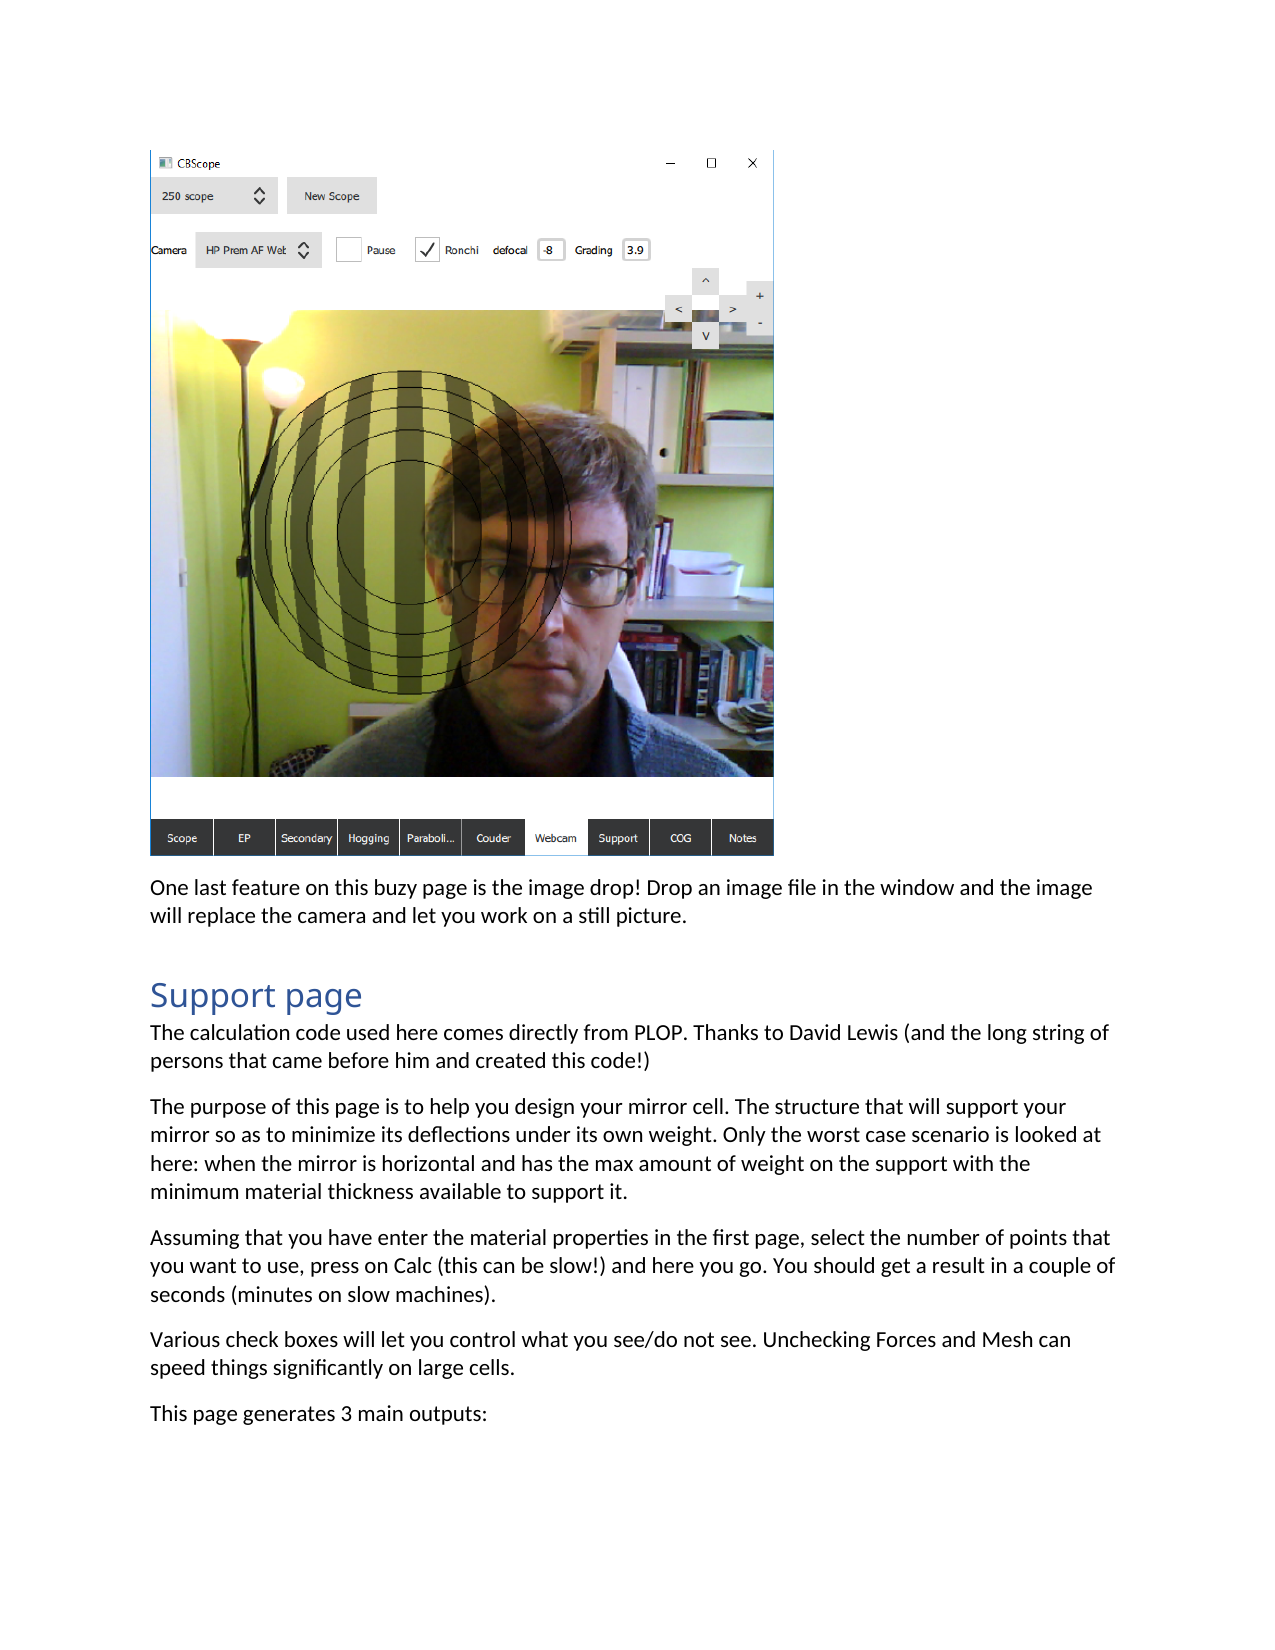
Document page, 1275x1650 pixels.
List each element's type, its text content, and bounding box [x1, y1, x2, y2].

subtitle Support page [150, 972, 1125, 1017]
text Various check boxes will let you control what you see/do not see. Unchecking Forces and Mesh can speed things significantly on large cells. [150, 1325, 1125, 1382]
text One last feature on this buzy page is the image drop! Drop an image file in the window and the image will replace the camera and let you work on a still picture. [150, 873, 1125, 930]
text This page generates 3 main outputs: [150, 1399, 1125, 1427]
text The calculation code used here comes directly from PLOP. Thanks to David Lewis (and the long string of persons that came before him and created this code!) [150, 1018, 1125, 1075]
text The purpose of this page is to help you design your mirror cell. The structure that will support your mirror so as to minimize its deflections under its own weight. Only the worst case scenario is looked at here: when the mirror is horizontal and has the max amount of weight on the support with the minimum material thickness available to support it. [150, 1092, 1125, 1206]
text Assuming that you have enter the material properties in the first page, select the number of points that you want to use, press on Calc (this can be slow!) and here you go. You should get a result in a couple of seconds (minutes on slow machines). [150, 1223, 1125, 1308]
